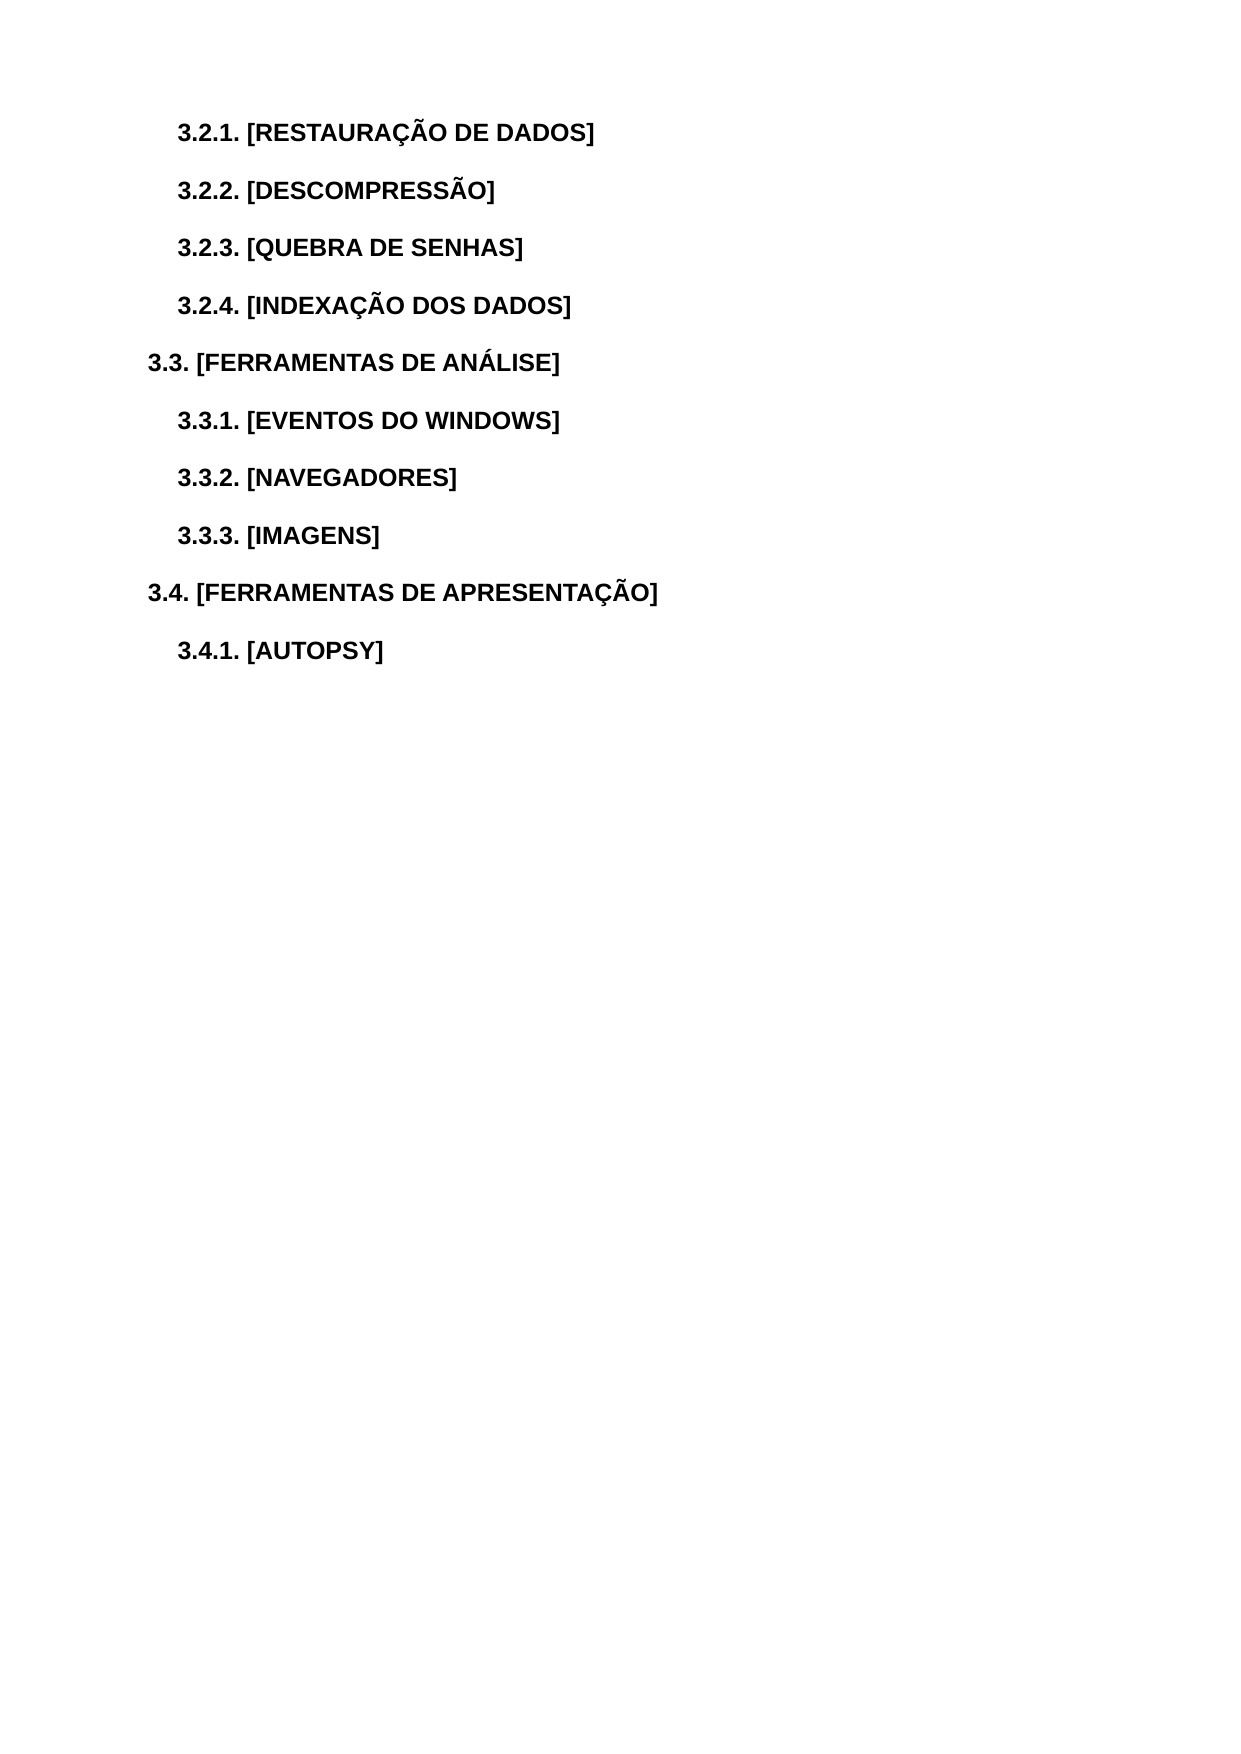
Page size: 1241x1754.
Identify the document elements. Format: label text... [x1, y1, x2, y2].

text 3.2.4. [INDEXAÇÃO DOS DADOS] [177, 291, 1122, 319]
text 3.3.1. [EVENTOS DO WINDOWS] [177, 406, 1122, 434]
text 3.3.2. [NAVEGADORES] [177, 463, 1122, 492]
text 3.2.3. [QUEBRA DE SENHAS] [177, 233, 1122, 262]
text 3.3.3. [IMAGENS] [177, 521, 1122, 549]
text 3.2.1. [RESTAURAÇÃO DE DADOS] [177, 118, 1122, 147]
text 3.2.2. [DESCOMPRESSÃO] [177, 176, 1122, 204]
text 3.3. [FERRAMENTAS DE ANÁLISE] [148, 348, 1122, 377]
text 3.4.1. [AUTOPSY] [177, 636, 1122, 664]
text 3.4. [FERRAMENTAS DE APRESENTAÇÃO] [148, 578, 1122, 607]
